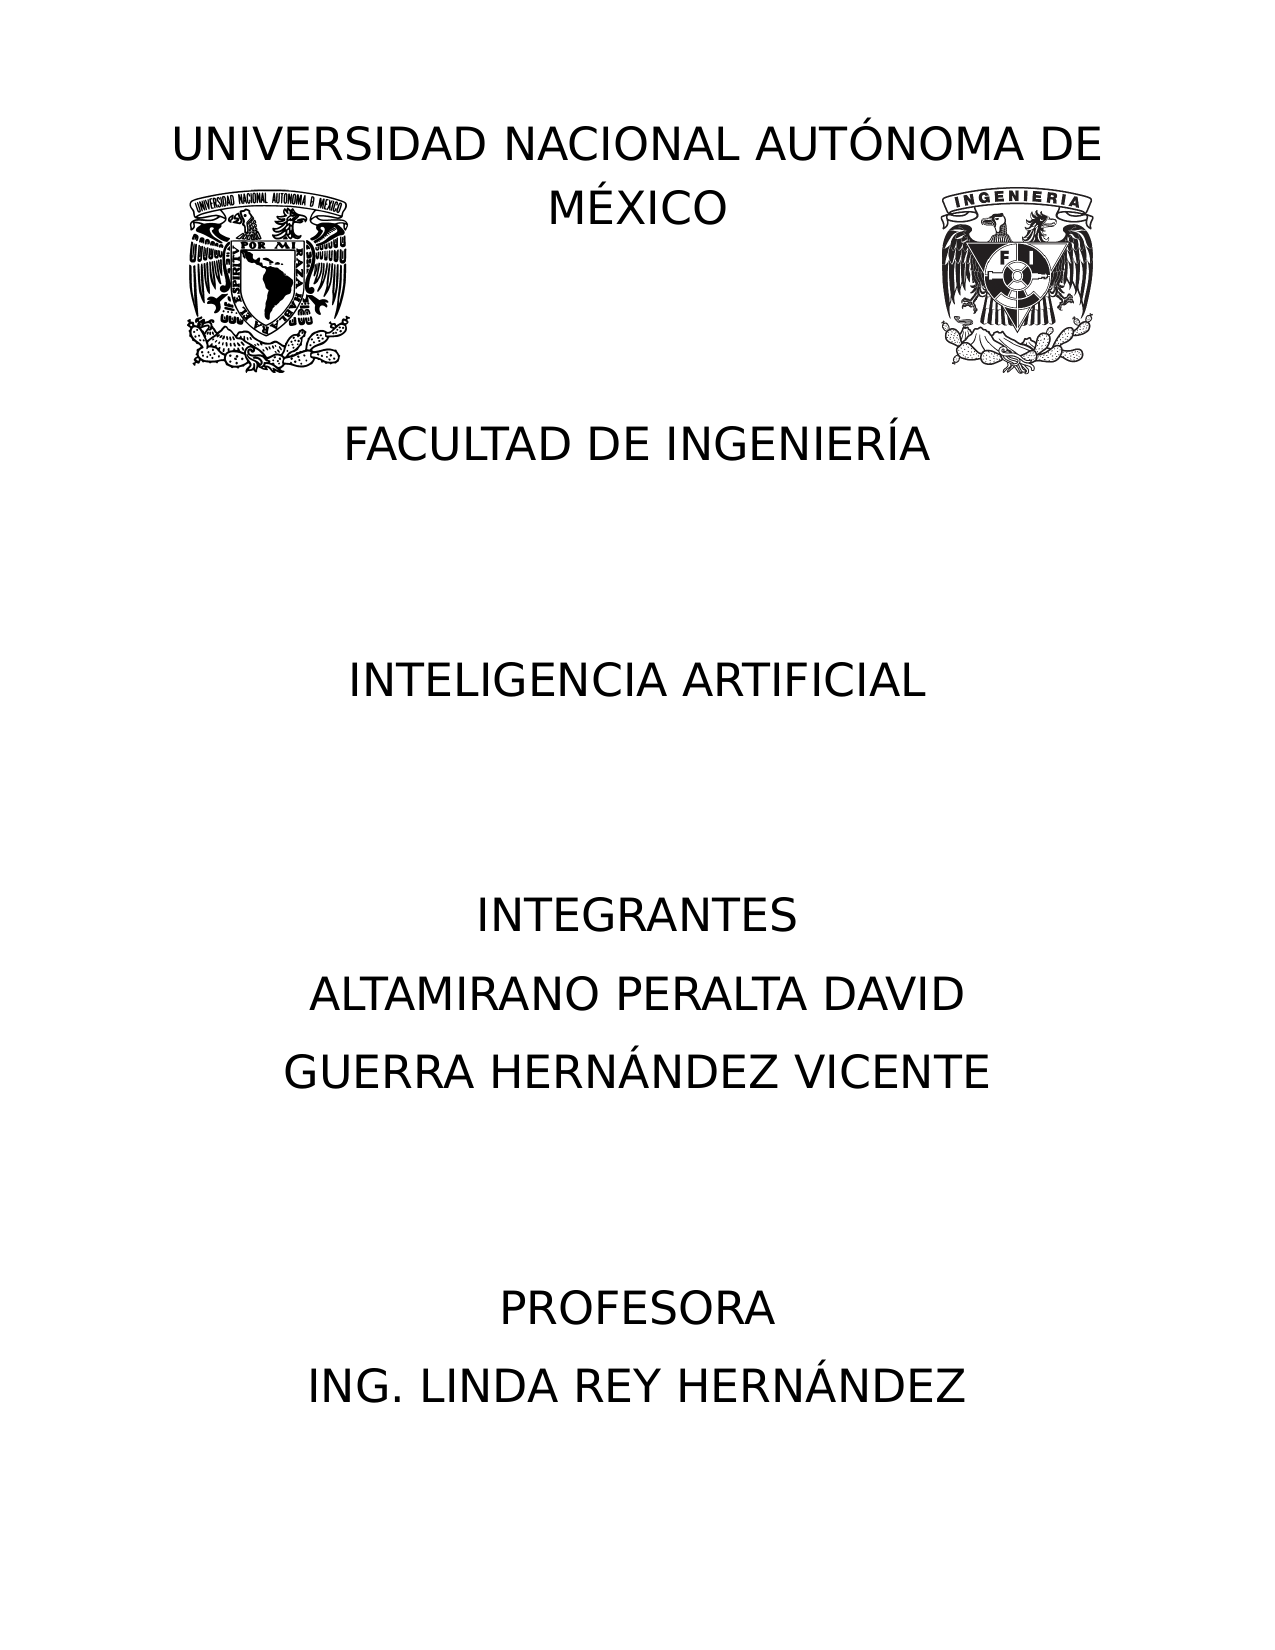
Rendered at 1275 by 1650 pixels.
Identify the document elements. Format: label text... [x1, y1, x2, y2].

text UNIVERSIDAD NACIONAL AUTÓNOMA DE MÉXICO [118, 118, 1157, 235]
text GUERRA HERNÁNDEZ VICENTE [118, 1046, 1157, 1099]
text INTEGRANTES [118, 889, 1157, 942]
text INTELIGENCIA ARTIFICIAL [118, 653, 1157, 707]
picture [933, 179, 1100, 376]
text ALTAMIRANO PERALTA DAVID [118, 967, 1157, 1021]
text ING. LINDA REY HERNÁNDEZ [118, 1360, 1157, 1413]
text PROFESORA [118, 1282, 1157, 1335]
picture [185, 182, 351, 379]
text FACULTAD DE INGENIERÍA [118, 418, 1157, 471]
